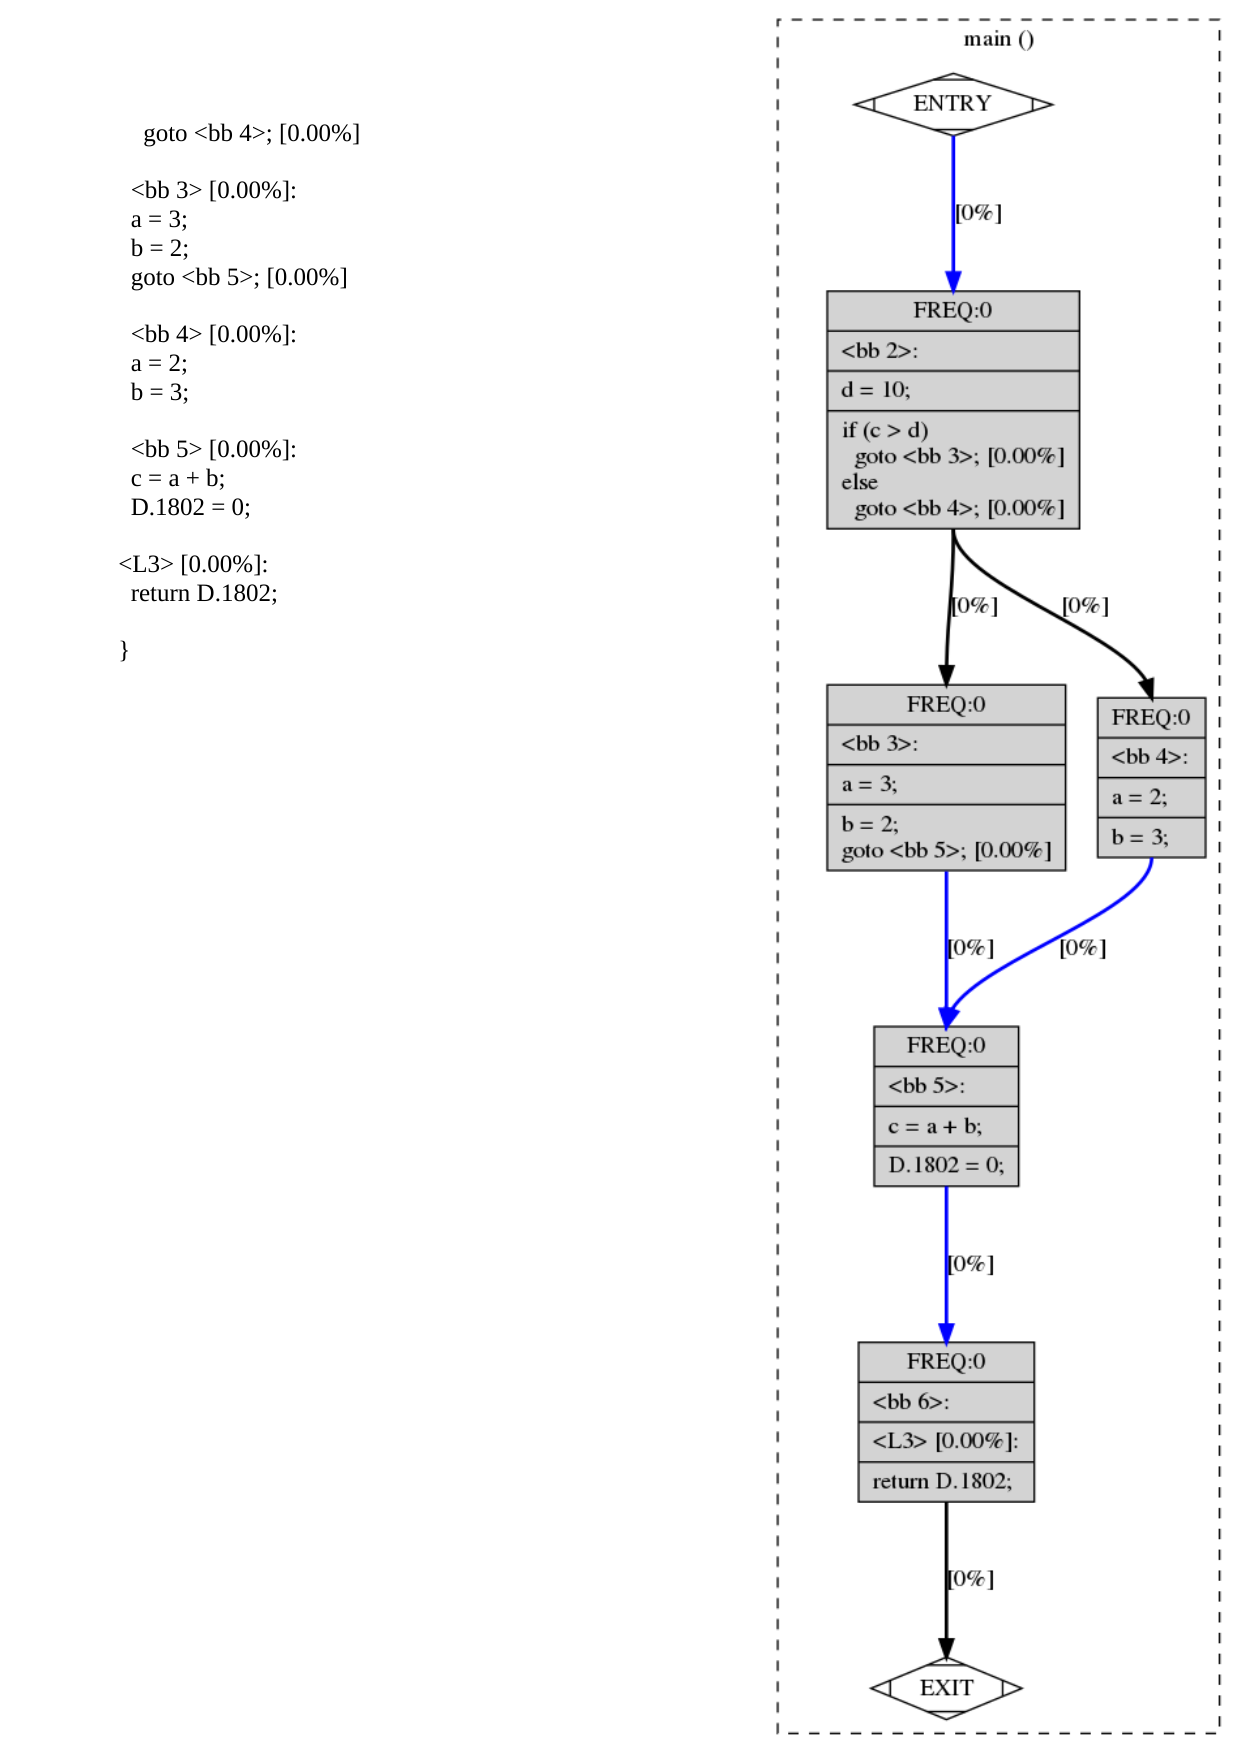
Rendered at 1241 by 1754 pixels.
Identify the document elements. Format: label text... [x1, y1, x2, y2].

text D.1802 = 0; [118, 492, 757, 521]
text b = 2; [118, 233, 757, 262]
text a = 2; [118, 348, 757, 377]
picture [757, 0, 1241, 1754]
text <bb 3> [0.00%]: [118, 176, 757, 204]
text <bb 5> [0.00%]: [118, 434, 757, 463]
text <bb 4> [0.00%]: [118, 319, 757, 348]
text } [118, 636, 757, 664]
text goto <bb 4>; [0.00%] [118, 118, 757, 147]
text goto <bb 5>; [0.00%] [118, 262, 757, 291]
text a = 3; [118, 204, 757, 233]
text <L3> [0.00%]: [118, 549, 757, 578]
text return D.1802; [118, 578, 757, 607]
text c = a + b; [118, 463, 757, 492]
text b = 3; [118, 377, 757, 406]
